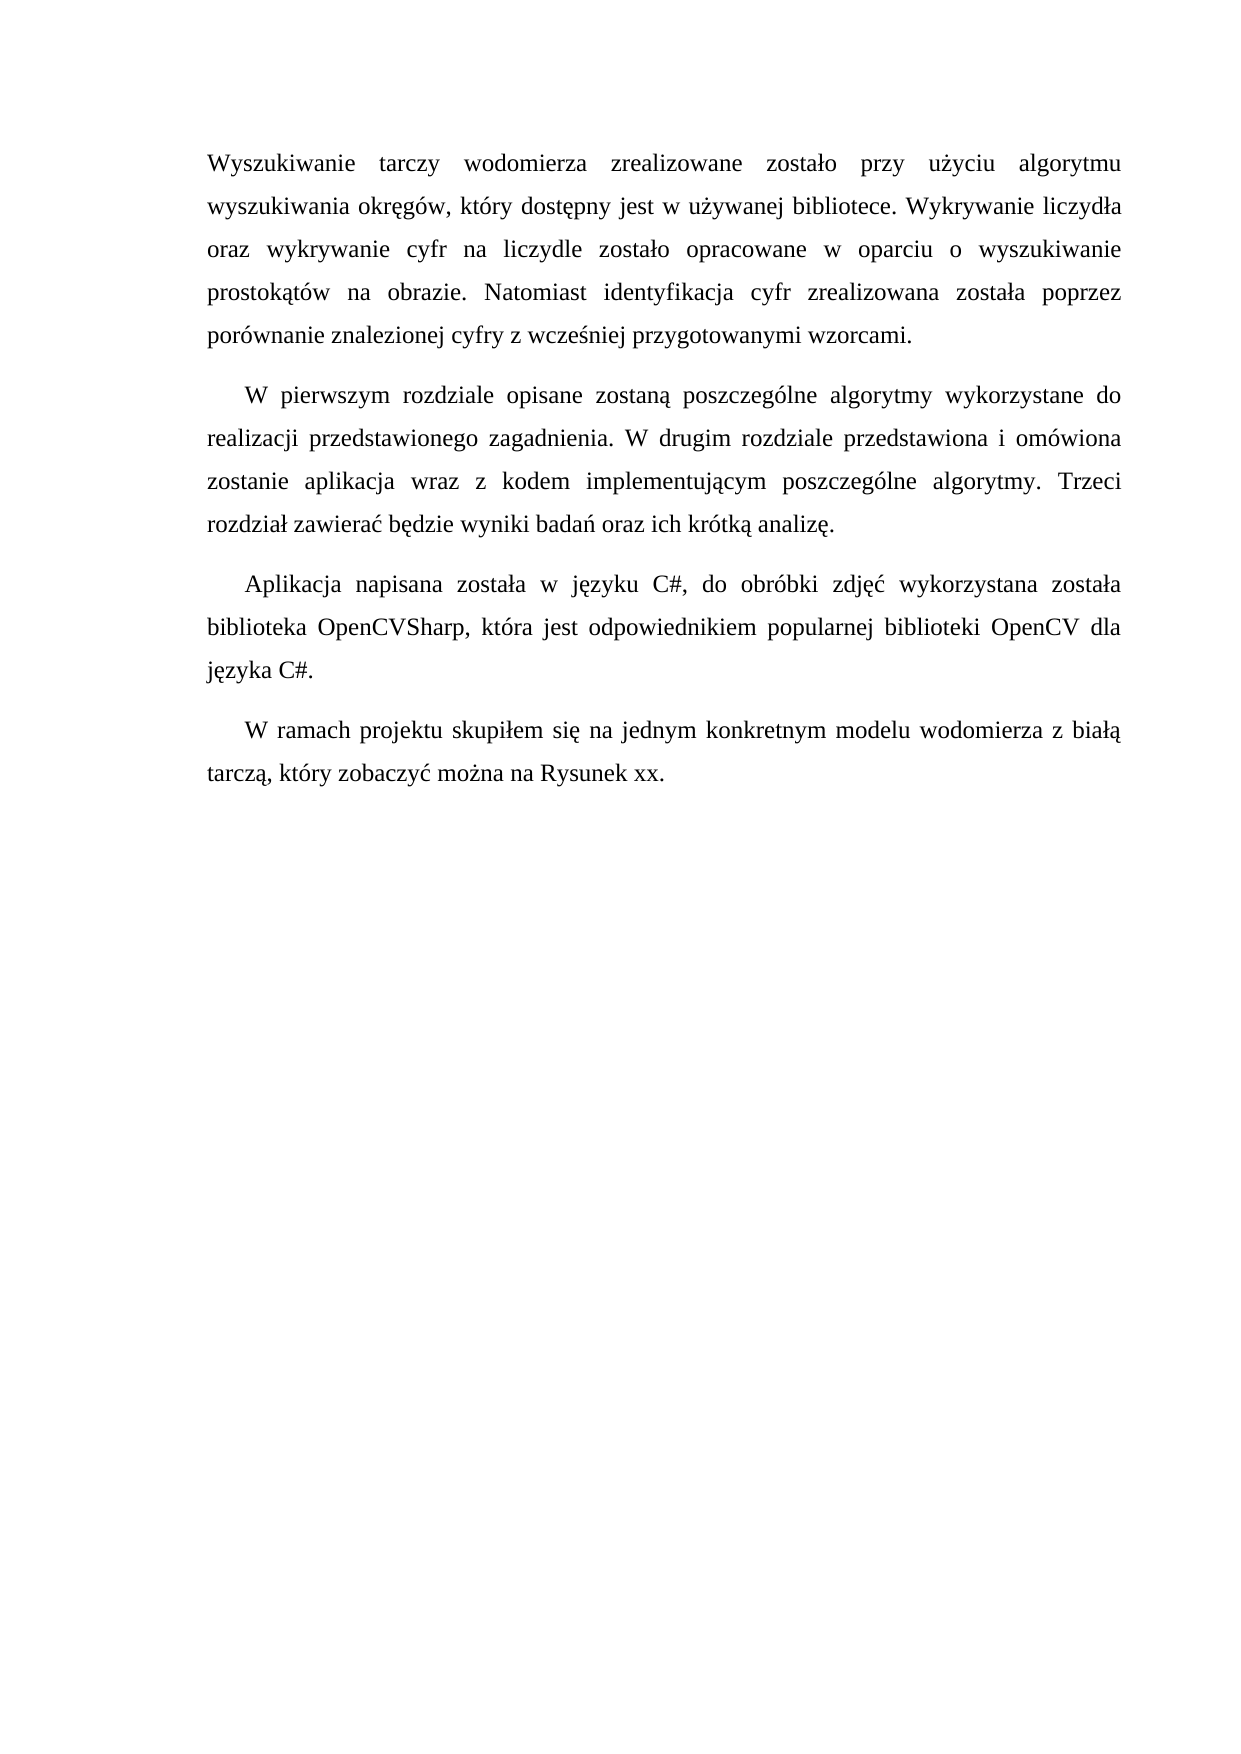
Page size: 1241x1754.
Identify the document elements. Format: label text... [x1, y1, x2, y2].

text Aplikacja napisana została w języku C#, do obróbki zdjęć wykorzystana została biblioteka OpenCVSharp, która jest odpowiednikiem popularnej biblioteki OpenCV dla języka C#. [207, 569, 1122, 684]
text W ramach projektu skupiłem się na jednym konkretnym modelu wodomierza z białą tarczą, który zobaczyć można na Rysunek xx. [207, 715, 1122, 787]
text Wyszukiwanie tarczy wodomierza zrealizowane zostało przy użyciu algorytmu wyszukiwania okręgów, który dostępny jest w używanej bibliotece. Wykrywanie liczydła oraz wykrywanie cyfr na liczydle zostało opracowane w oparciu o wyszukiwanie prostokątów na obrazie. Natomiast identyfikacja cyfr zrealizowana została poprzez porównanie znalezionej cyfry z wcześniej przygotowanymi wzorcami. [207, 148, 1122, 349]
text W pierwszym rozdziale opisane zostaną poszczególne algorytmy wykorzystane do realizacji przedstawionego zagadnienia. W drugim rozdziale przedstawiona i omówiona zostanie aplikacja wraz z kodem implementującym poszczególne algorytmy. Trzeci rozdział zawierać będzie wyniki badań oraz ich krótką analizę. [207, 380, 1122, 538]
